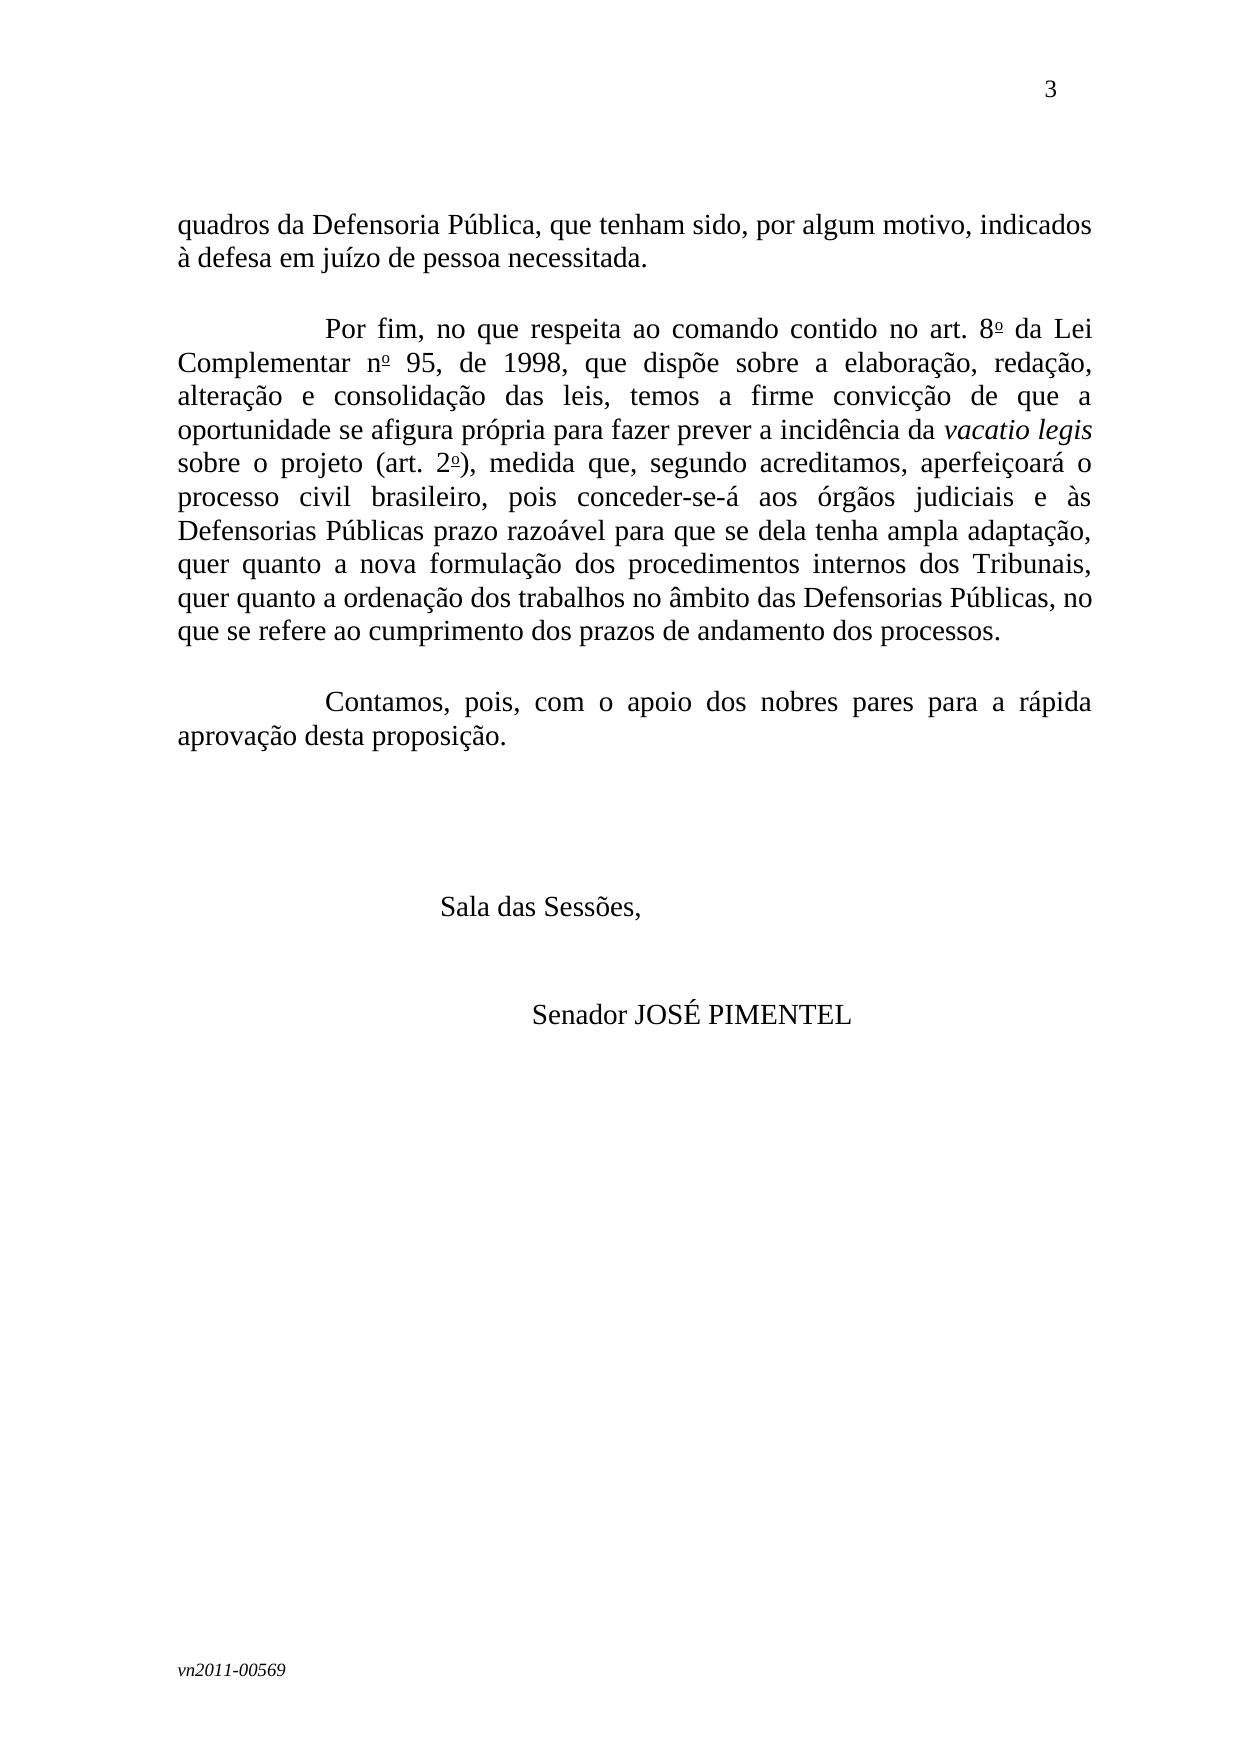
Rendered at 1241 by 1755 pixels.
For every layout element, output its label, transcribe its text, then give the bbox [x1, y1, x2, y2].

text quadros da Defensoria Pública, que tenham sido, por algum motivo, indicados à defesa em juízo de pessoa necessitada. [177, 207, 1093, 274]
text Por fim, no que respeita ao comando contido no art. 8o da Lei Complementar no 95, de 1998, que dispõe sobre a elaboração, redação, alteração e consolidação das leis, temos a firme convicção de que a oportunidade se afigura própria para fazer prever a incidência da vacatio legis sobre o projeto (art. 2o), medida que, segundo acreditamos, aperfeiçoará o processo civil brasileiro, pois conceder-se-á aos órgãos judiciais e às Defensorias Públicas prazo razoável para que se dela tenha ampla adaptação, quer quanto a nova formulação dos procedimentos internos dos Tribunais, quer quanto a ordenação dos trabalhos no âmbito das Defensorias Públicas, no que se refere ao cumprimento dos prazos de andamento dos processos. [177, 311, 1093, 647]
text Sala das Sessões, [177, 889, 1093, 922]
text Contamos, pois, com o apoio dos nobres pares para a rápida aprovação desta proposição. [177, 684, 1093, 751]
text Senador JOSÉ PIMENTEL [532, 997, 1093, 1031]
